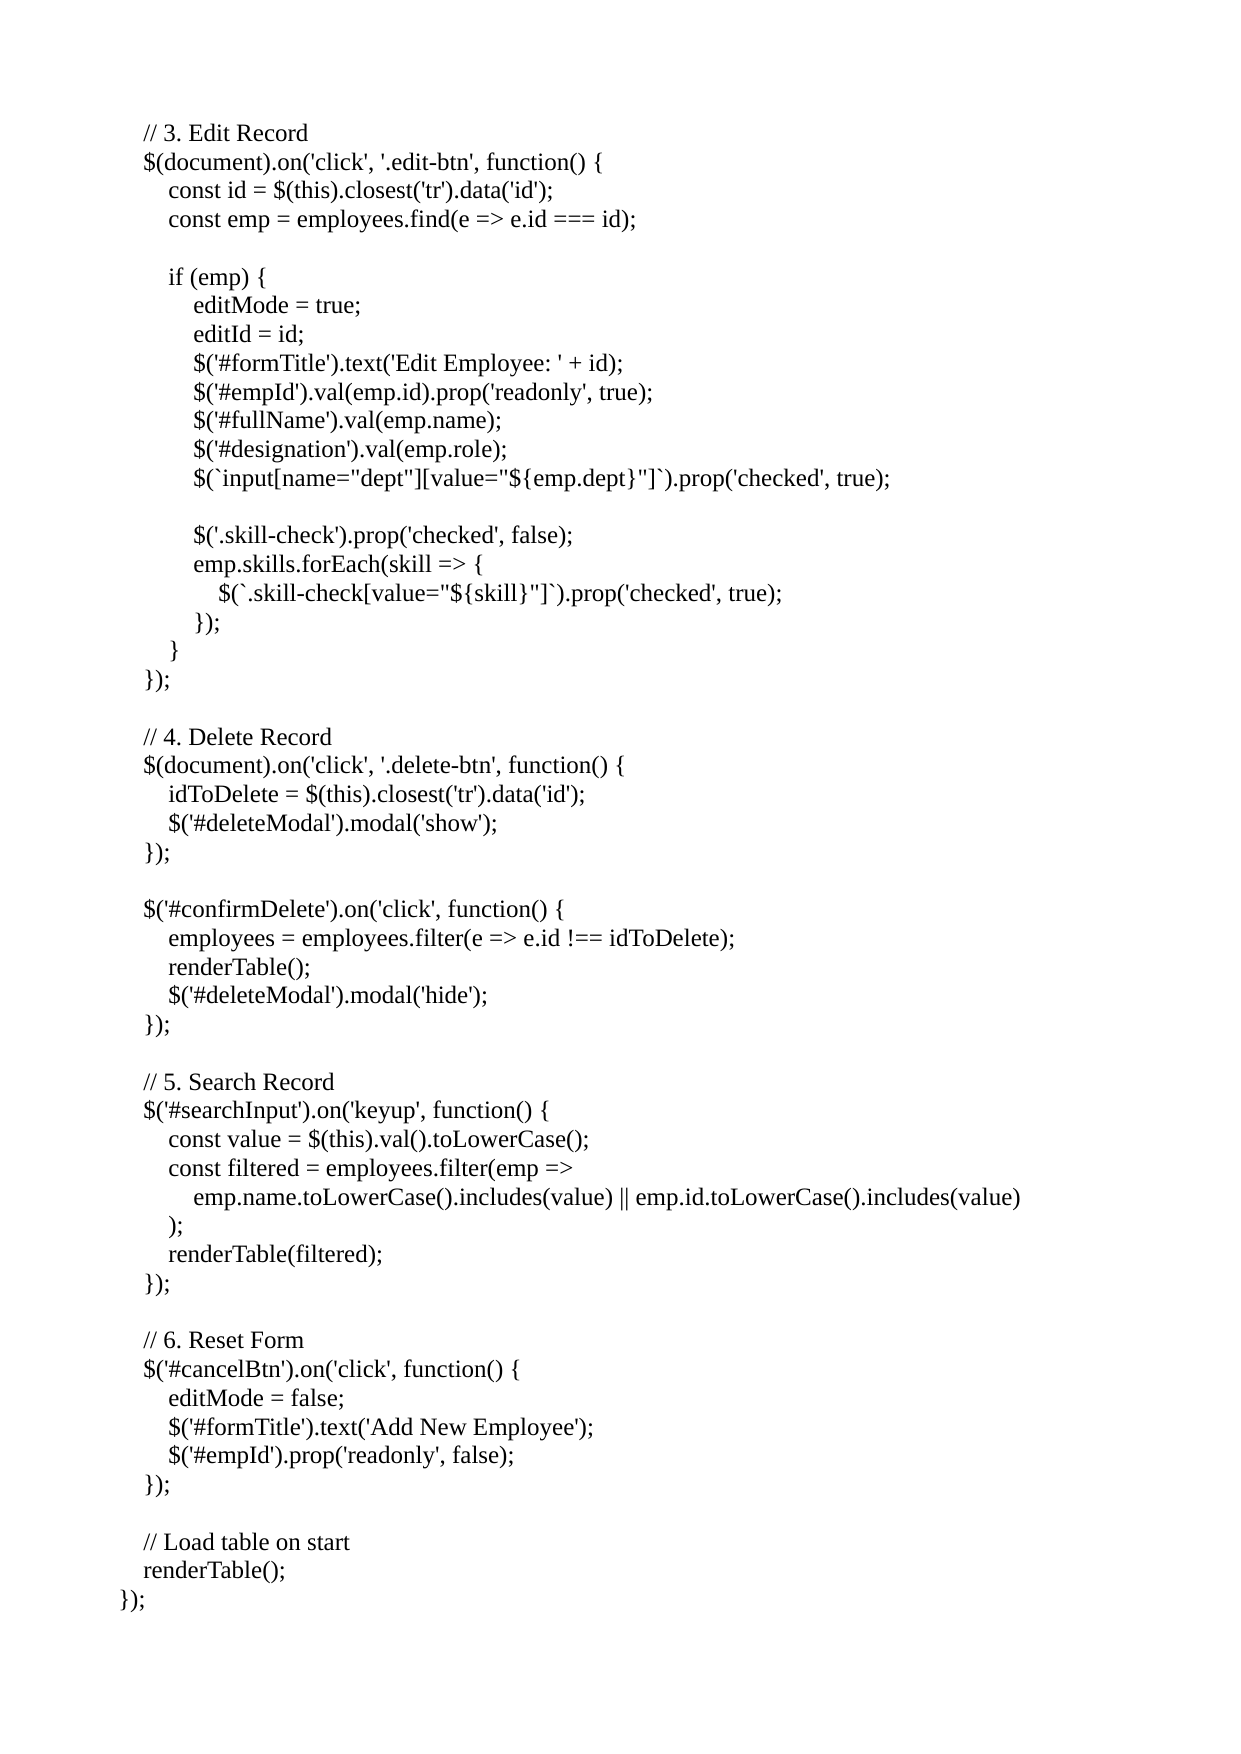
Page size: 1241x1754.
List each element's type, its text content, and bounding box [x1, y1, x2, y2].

text renderTable(); [118, 952, 1122, 981]
text }); [118, 837, 1122, 866]
text $(`input[name="dept"][value="${emp.dept}"]`).prop('checked', true); [118, 463, 1122, 492]
text }); [118, 664, 1122, 693]
text $('#searchInput').on('keyup', function() { [118, 1096, 1122, 1124]
text idToDelete = $(this).closest('tr').data('id'); [118, 779, 1122, 808]
text $('#formTitle').text('Edit Employee: ' + id); [118, 348, 1122, 377]
text renderTable(filtered); [118, 1239, 1122, 1268]
text $(`.skill-check[value="${skill}"]`).prop('checked', true); [118, 578, 1122, 607]
text // Load table on start [118, 1527, 1122, 1556]
text emp.name.toLowerCase().includes(value) || emp.id.toLowerCase().includes(value) [118, 1182, 1122, 1211]
text emp.skills.forEach(skill => { [118, 549, 1122, 578]
text // 5. Search Record [118, 1067, 1122, 1096]
text editId = id; [118, 319, 1122, 348]
text $('#empId').prop('readonly', false); [118, 1441, 1122, 1469]
text }); [118, 1584, 1122, 1613]
text // 3. Edit Record [118, 118, 1122, 147]
text renderTable(); [118, 1556, 1122, 1584]
text }); [118, 1009, 1122, 1038]
text employees = employees.filter(e => e.id !== idToDelete); [118, 923, 1122, 952]
text // 6. Reset Form [118, 1326, 1122, 1354]
text }); [118, 607, 1122, 636]
text $('#cancelBtn').on('click', function() { [118, 1354, 1122, 1383]
text const id = $(this).closest('tr').data('id'); [118, 176, 1122, 204]
text $('#formTitle').text('Add New Employee'); [118, 1412, 1122, 1441]
text editMode = false; [118, 1383, 1122, 1412]
text const value = $(this).val().toLowerCase(); [118, 1124, 1122, 1153]
text editMode = true; [118, 291, 1122, 319]
text $('#confirmDelete').on('click', function() { [118, 894, 1122, 923]
text $('#empId').val(emp.id).prop('readonly', true); [118, 377, 1122, 406]
text if (emp) { [118, 262, 1122, 291]
text $('.skill-check').prop('checked', false); [118, 521, 1122, 549]
text $(document).on('click', '.edit-btn', function() { [118, 147, 1122, 176]
text ); [118, 1211, 1122, 1239]
text $('#deleteModal').modal('hide'); [118, 981, 1122, 1009]
text $('#deleteModal').modal('show'); [118, 808, 1122, 837]
text // 4. Delete Record [118, 722, 1122, 751]
text $('#fullName').val(emp.name); [118, 406, 1122, 434]
text }); [118, 1268, 1122, 1297]
text $('#designation').val(emp.role); [118, 434, 1122, 463]
text const filtered = employees.filter(emp => [118, 1153, 1122, 1182]
text $(document).on('click', '.delete-btn', function() { [118, 751, 1122, 779]
text }); [118, 1469, 1122, 1498]
text const emp = employees.find(e => e.id === id); [118, 204, 1122, 233]
text } [118, 636, 1122, 664]
